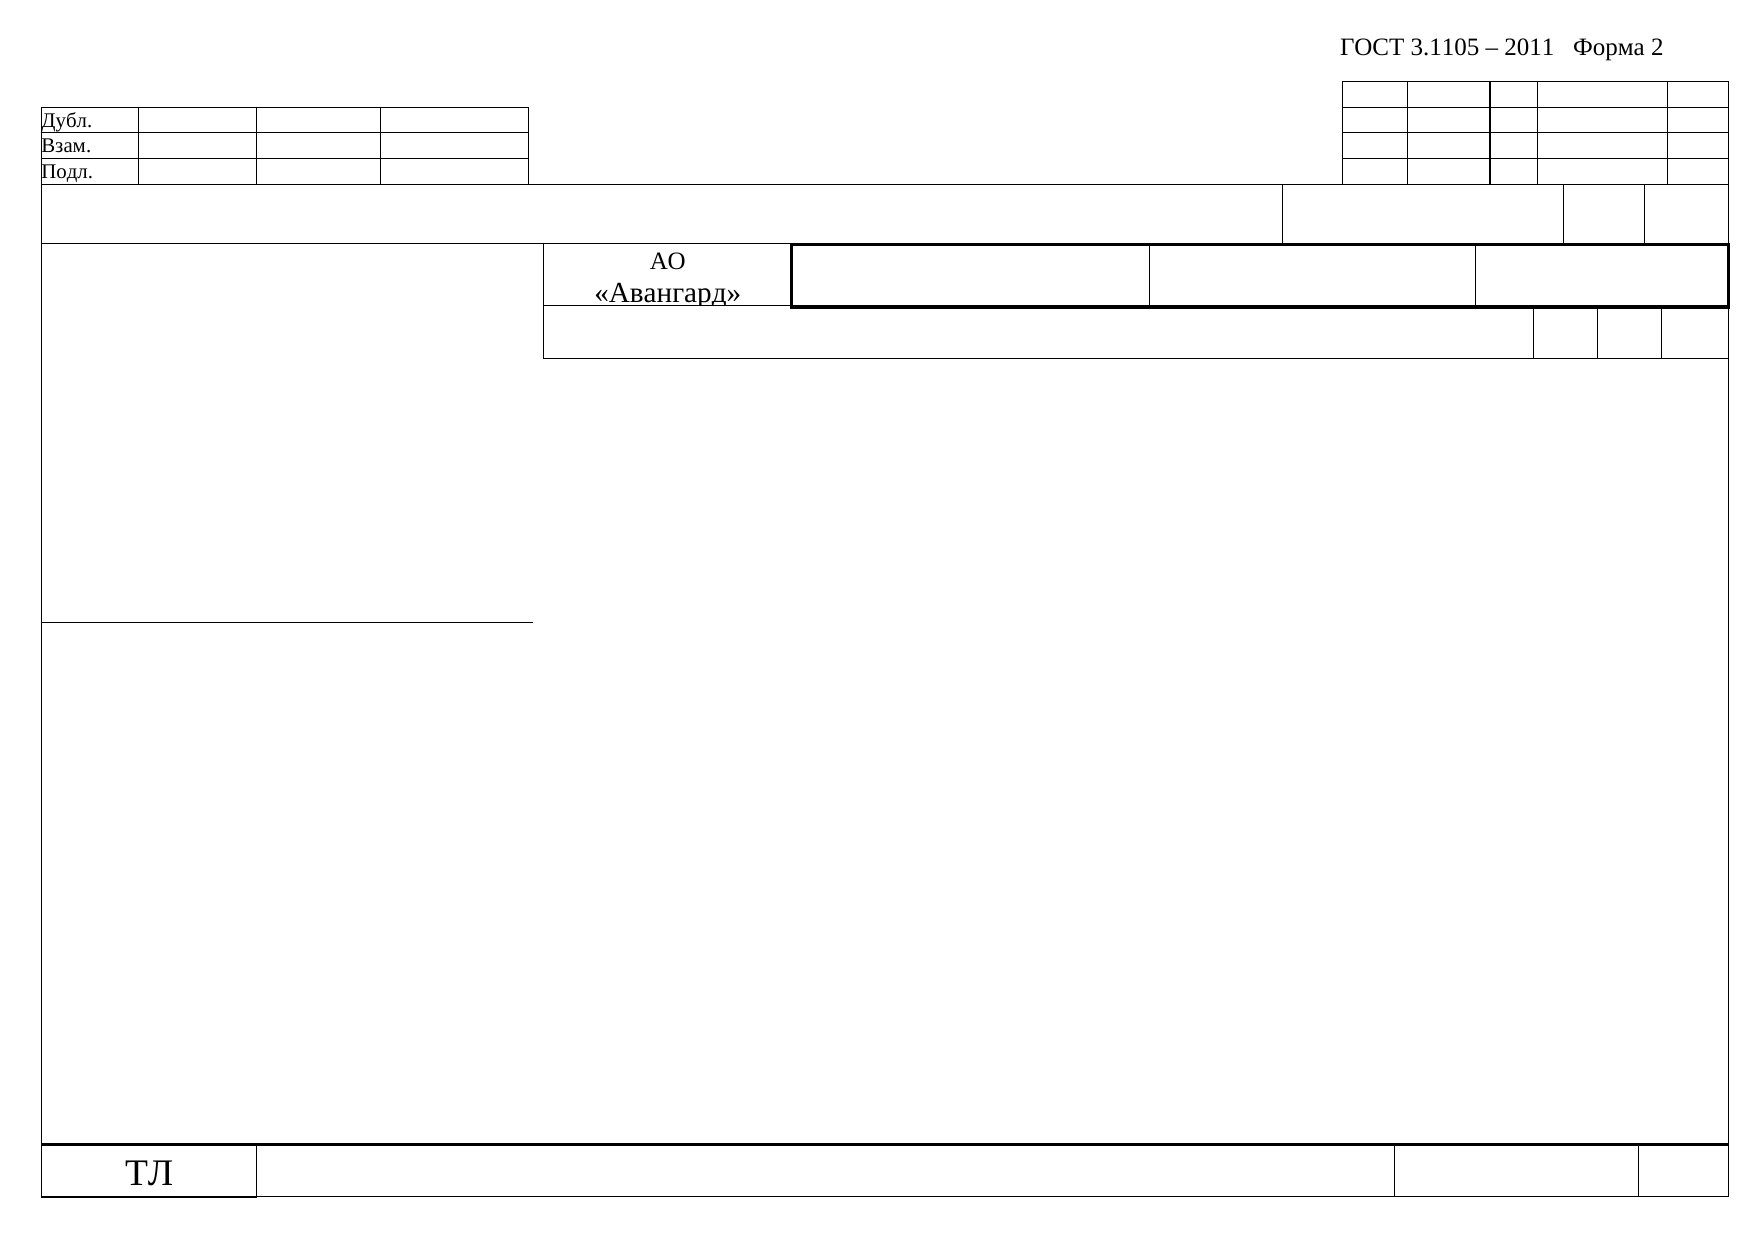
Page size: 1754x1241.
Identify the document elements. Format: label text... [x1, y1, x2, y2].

table_cell [1283, 185, 1563, 243]
table_cell [529, 753, 1017, 1143]
table_cell [1491, 133, 1537, 158]
table_cell [529, 132, 1342, 158]
table_cell [1645, 185, 1728, 243]
table_cell Взам. [42, 133, 138, 158]
table_header [1408, 82, 1489, 107]
table_cell [544, 306, 1533, 357]
table_cell [1538, 159, 1667, 184]
table_header [529, 81, 1342, 107]
table_cell [1668, 108, 1728, 132]
table_cell [1534, 309, 1597, 357]
table_header [1340, 32, 1708, 78]
table_cell [257, 108, 380, 132]
table_cell [793, 246, 1149, 305]
table_cell [139, 108, 256, 132]
table_cell [257, 1146, 1394, 1196]
table_cell [257, 133, 380, 158]
table_cell [309, 622, 1473, 753]
table_cell [1662, 309, 1728, 357]
table_cell [257, 159, 380, 184]
table_cell [1408, 133, 1489, 158]
table_cell [1639, 1146, 1728, 1196]
table_cell [1668, 133, 1728, 158]
table_cell [533, 536, 1150, 579]
table_cell [1491, 108, 1537, 132]
table_cell [533, 358, 817, 493]
table_cell [1408, 159, 1489, 184]
table_cell Подл. [42, 159, 138, 184]
table_cell [1150, 246, 1475, 305]
table_cell [1343, 159, 1407, 184]
table_cell [1446, 753, 1728, 1143]
table_header [1343, 82, 1407, 107]
table_cell [42, 244, 543, 357]
table_header [1491, 82, 1537, 107]
table_header [1668, 82, 1728, 107]
table_cell [1017, 753, 1394, 1143]
table_cell [1491, 159, 1537, 184]
table_header [1538, 82, 1667, 107]
table_cell [381, 108, 528, 132]
table_cell [499, 753, 528, 1143]
table_cell [1150, 359, 1728, 622]
table_cell [1394, 753, 1446, 1143]
table_cell [1668, 159, 1728, 184]
table_cell [529, 107, 1342, 132]
table_cell [381, 133, 528, 158]
table_cell [1476, 246, 1727, 305]
table_cell [42, 753, 469, 1143]
table_cell [529, 158, 1342, 184]
table_cell [1343, 133, 1407, 158]
table_cell [1598, 309, 1661, 357]
table_header [41, 81, 528, 107]
table_cell [1408, 108, 1489, 132]
table_cell [139, 159, 256, 184]
table_cell [42, 358, 533, 622]
table_cell [139, 133, 256, 158]
table_cell [1538, 108, 1667, 132]
table_cell [1564, 185, 1644, 243]
table_cell [1538, 133, 1667, 158]
table_cell [1473, 622, 1728, 753]
table_cell [42, 185, 1282, 243]
table_cell [1395, 1146, 1638, 1196]
table_cell АО «Авангард» [544, 244, 790, 305]
table_cell [533, 493, 1150, 536]
table_cell [817, 359, 1150, 493]
table_cell Дубл. [42, 108, 138, 132]
table_cell [42, 623, 309, 753]
table_cell [1343, 108, 1407, 132]
table_cell УКАЗАНИЕ ТЕХНОЛОГИЧЕСКОЕ [533, 579, 1150, 622]
table_cell [469, 753, 499, 1143]
table_cell ТЛ [42, 1146, 256, 1196]
table_cell [381, 159, 528, 184]
